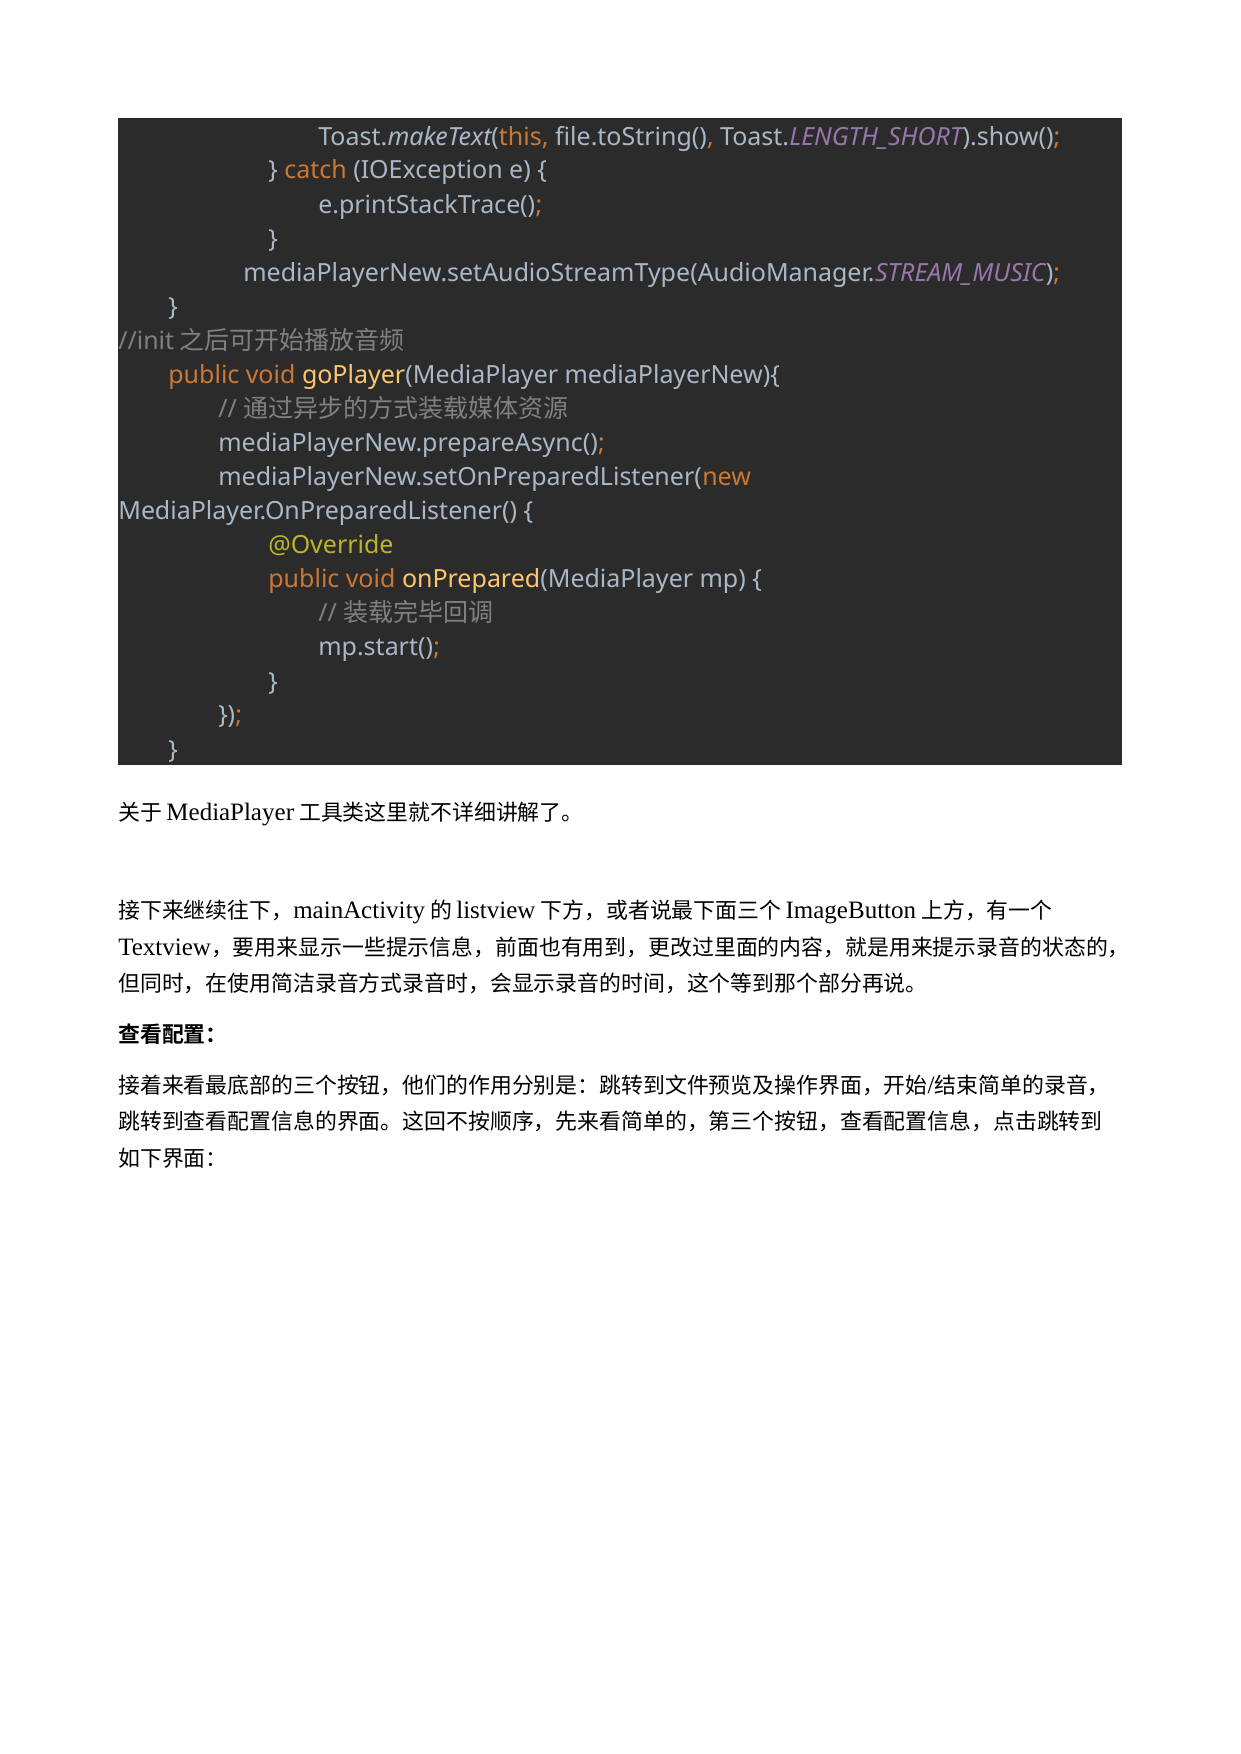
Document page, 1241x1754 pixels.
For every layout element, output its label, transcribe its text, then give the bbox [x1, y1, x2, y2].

text } [118, 288, 1122, 322]
text 接下来继续往下，mainActivity的listview下方，或者说最下面三个ImageButton上方，有一个Textview，要用来显示一些提示信息，前面也有用到，更改过里面的内容，就是用来提示录音的状态的，但同时，在使用简洁录音方式录音时，会显示录音的时间，这个等到那个部分再说。 [118, 893, 1122, 998]
text } [118, 663, 1122, 697]
text e.printStackTrace(); [118, 186, 1122, 220]
text 查看配置： [118, 1017, 1122, 1049]
text 关于MediaPlayer工具类这里就不详细讲解了。 [118, 795, 1122, 826]
text }); [118, 697, 1122, 731]
text //init之后可开始播放音频 [118, 322, 1122, 357]
text mediaPlayerNew.prepareAsync(); [118, 425, 1122, 459]
text mp.start(); [118, 629, 1122, 663]
text public void goPlayer(MediaPlayer mediaPlayerNew){ [118, 357, 1122, 391]
text Toast.makeText(this, file.toString(), Toast.LENGTH_SHORT).show(); [118, 118, 1122, 152]
text } [118, 220, 1122, 254]
text @Override [118, 527, 1122, 561]
text mediaPlayerNew.setOnPreparedListener(new MediaPlayer.OnPreparedListener() { [118, 459, 1122, 527]
text 接着来看最底部的三个按钮，他们的作用分别是：跳转到文件预览及操作界面，开始/结束简单的录音，跳转到查看配置信息的界面。这回不按顺序，先来看简单的，第三个按钮，查看配置信息，点击跳转到如下界面： [118, 1068, 1122, 1172]
text } catch (IOException e) { [118, 152, 1122, 186]
text public void onPrepared(MediaPlayer mp) { [118, 561, 1122, 595]
text mediaPlayerNew.setAudioStreamType(AudioManager.STREAM_MUSIC); [118, 254, 1122, 288]
text // 通过异步的方式装载媒体资源 [118, 391, 1122, 425]
text // 装载完毕回调 [118, 595, 1122, 629]
text } [118, 731, 1122, 765]
